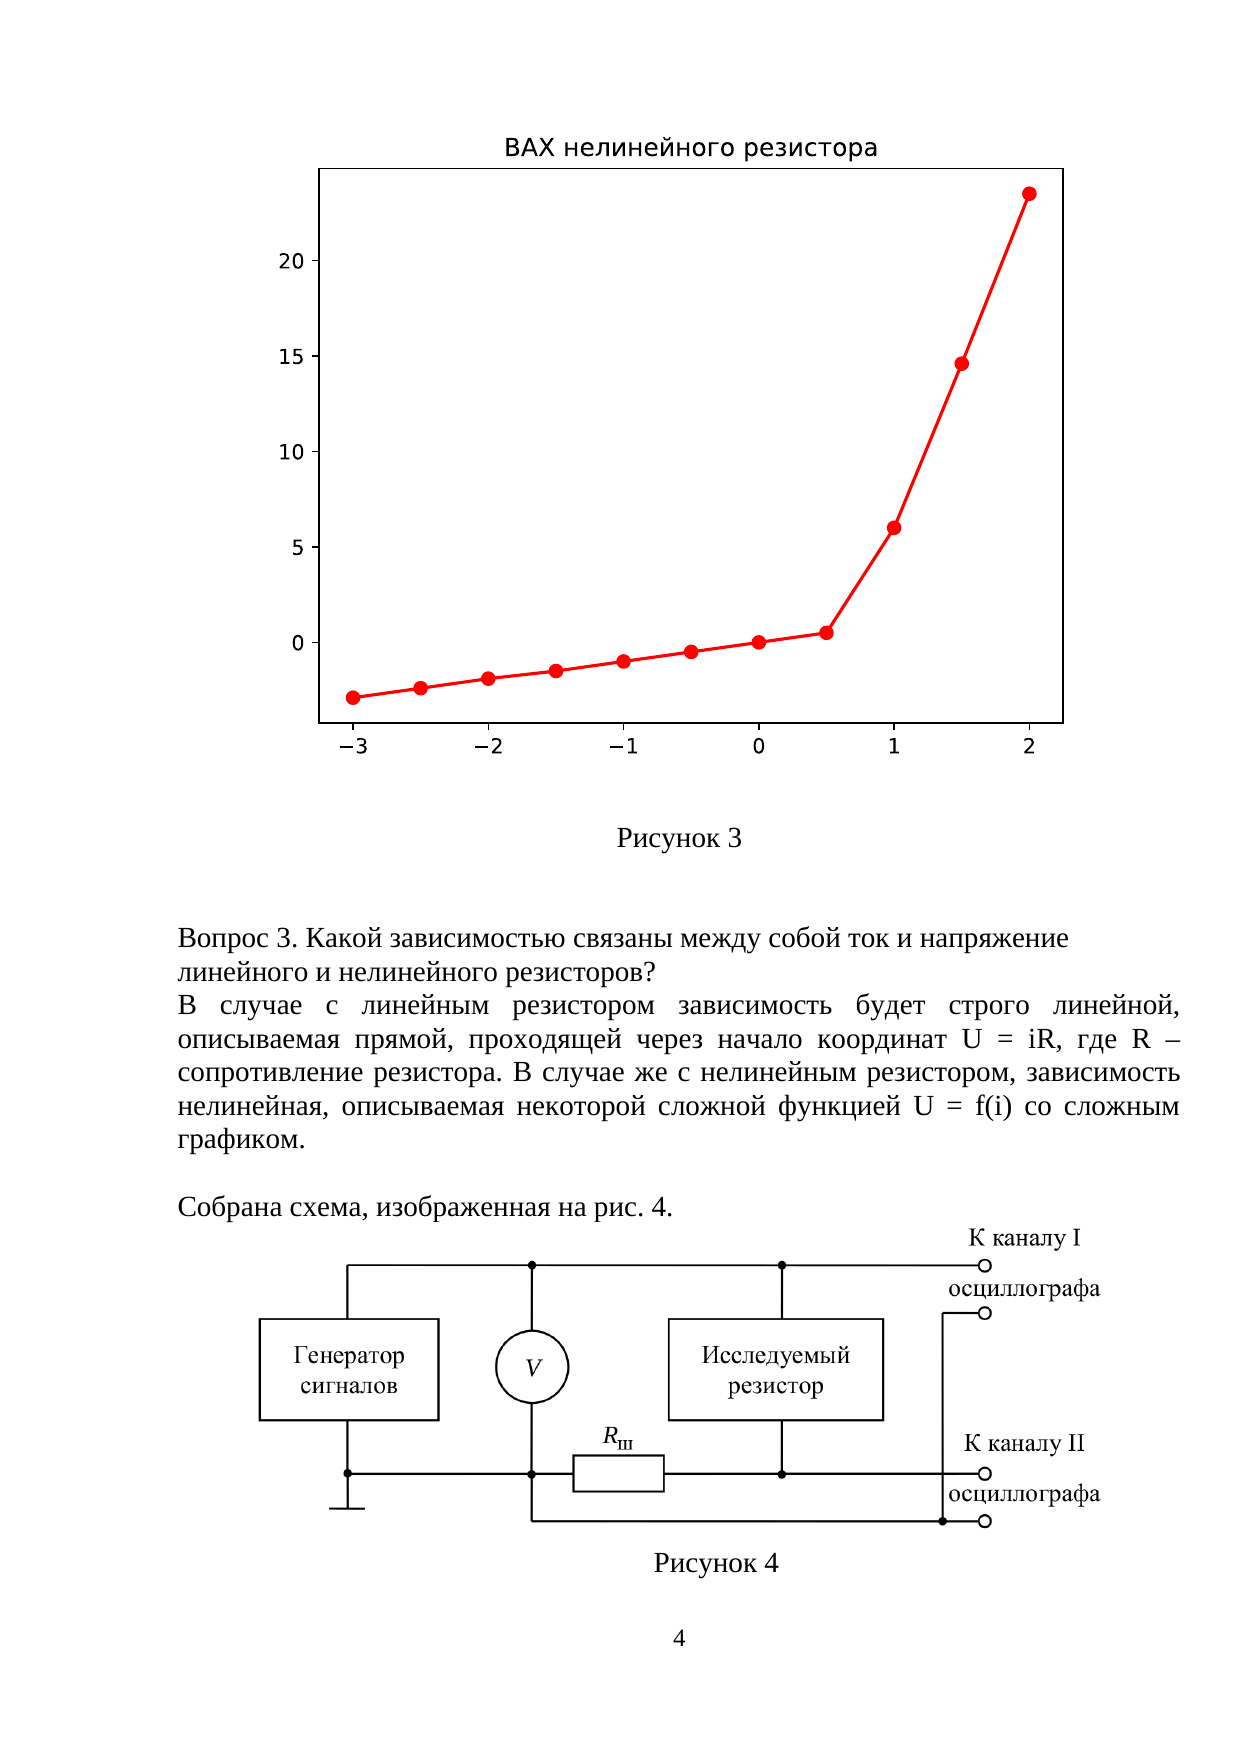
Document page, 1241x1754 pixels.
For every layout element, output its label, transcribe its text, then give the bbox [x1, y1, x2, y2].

text В случае с линейным резистором зависимость будет строго линейной, описываемая прямой, проходящей через начало координат U = iR, где R – сопротивление резистора. В случае же с нелинейным резистором, зависимость нелинейная, описываемая некоторой сложной функцией U = f(i) со сложным графиком. [177, 987, 1181, 1155]
text Рисунок 3 [177, 81, 1181, 853]
text Рисунок 4 [177, 1222, 1181, 1578]
picture [256, 1222, 1102, 1529]
text Собрана схема, изображенная на рис. 4. [177, 1189, 1181, 1222]
text линейного и нелинейного резисторов? [177, 954, 1181, 987]
text Вопрос 3. Какой зависимостью связаны между собой ток и напряжение [177, 920, 1181, 954]
